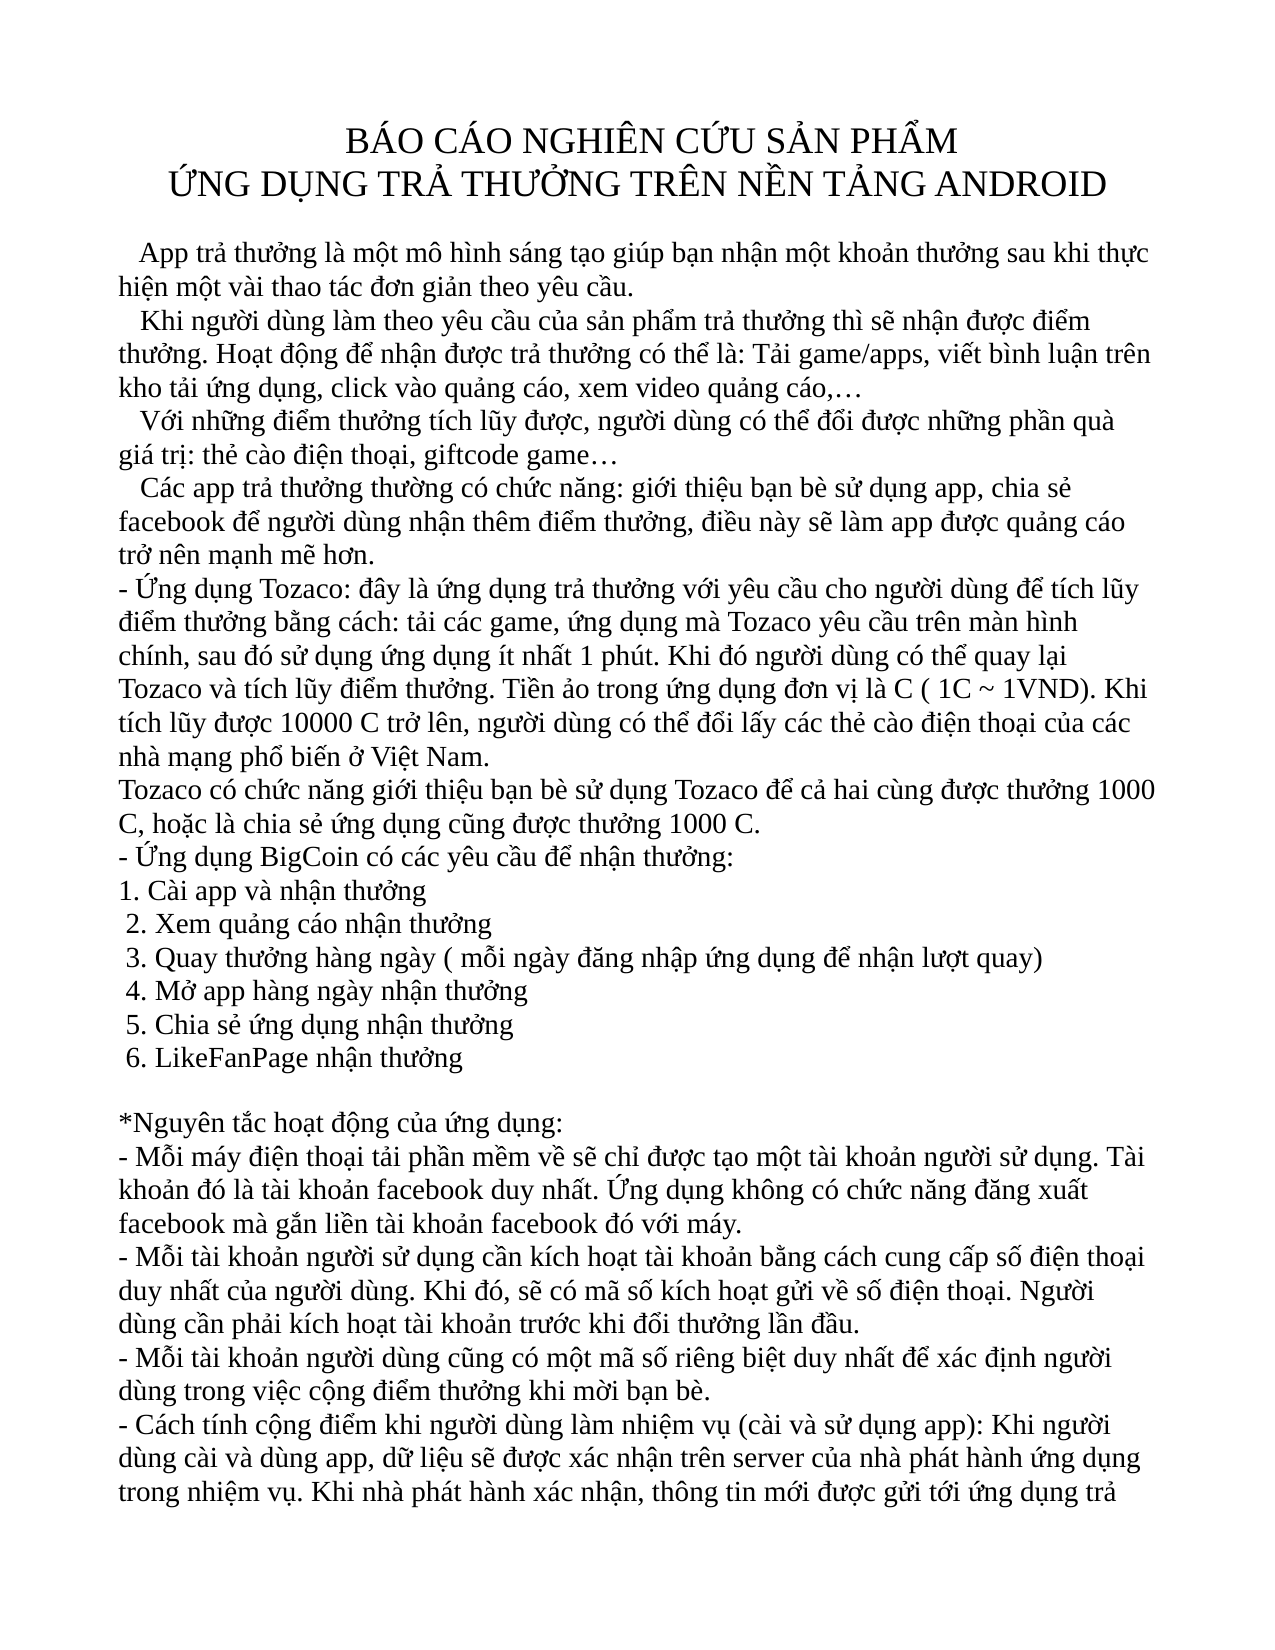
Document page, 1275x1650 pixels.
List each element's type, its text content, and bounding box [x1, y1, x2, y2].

text - Mỗi tài khoản người dùng cũng có một mã số riêng biệt duy nhất để xác định người dùng trong việc cộng điểm thưởng khi mời bạn bè. [118, 1340, 1157, 1407]
text - Ứng dụng BigCoin có các yêu cầu để nhận thưởng: [118, 839, 1157, 873]
text - Mỗi máy điện thoại tải phần mềm về sẽ chỉ được tạo một tài khoản người sử dụng. Tài khoản đó là tài khoản facebook duy nhất. Ứng dụng không có chức năng đăng xuất facebook mà gắn liền tài khoản facebook đó với máy. [118, 1139, 1157, 1239]
text Các app trả thưởng thường có chức năng: giới thiệu bạn bè sử dụng app, chia sẻ facebook để người dùng nhận thêm điểm thưởng, điều này sẽ làm app được quảng cáo trở nên mạnh mẽ hơn. [118, 470, 1157, 571]
text Với những điểm thưởng tích lũy được, người dùng có thể đổi được những phần quà giá trị: thẻ cào điện thoại, giftcode game… [118, 403, 1157, 470]
text Khi người dùng làm theo yêu cầu của sản phẩm trả thưởng thì sẽ nhận được điểm thưởng. Hoạt động để nhận được trả thưởng có thể là: Tải game/apps, viết bình luận trên kho tải ứng dụng, click vào quảng cáo, xem video quảng cáo,… [118, 303, 1157, 403]
text - Mỗi tài khoản người sử dụng cần kích hoạt tài khoản bằng cách cung cấp số điện thoại duy nhất của người dùng. Khi đó, sẽ có mã số kích hoạt gửi về số điện thoại. Người dùng cần phải kích hoạt tài khoản trước khi đổi thưởng lần đầu. [118, 1239, 1157, 1340]
text - Ứng dụng Tozaco: đây là ứng dụng trả thưởng với yêu cầu cho người dùng để tích lũy điểm thưởng bằng cách: tải các game, ứng dụng mà Tozaco yêu cầu trên màn hình chính, sau đó sử dụng ứng dụng ít nhất 1 phút. Khi đó người dùng có thể quay lại Tozaco và tích lũy điểm thưởng. Tiền ảo trong ứng dụng đơn vị là C ( 1C ~ 1VND). Khi tích lũy được 10000 C trở lên, người dùng có thể đổi lấy các thẻ cào điện thoại của các nhà mạng phổ biến ở Việt Nam. [118, 571, 1157, 772]
text *Nguyên tắc hoạt động của ứng dụng: [118, 1105, 1157, 1139]
text 1. Cài app và nhận thưởng 2. Xem quảng cáo nhận thưởng 3. Quay thưởng hàng ngày ( mỗi ngày đăng nhập ứng dụng để nhận lượt quay) 4. Mở app hàng ngày nhận thưởng 5. Chia sẻ ứng dụng nhận thưởng 6. LikeFanPage nhận thưởng [118, 873, 1157, 1074]
text Tozaco có chức năng giới thiệu bạn bè sử dụng Tozaco để cả hai cùng được thưởng 1000 C, hoặc là chia sẻ ứng dụng cũng được thưởng 1000 C. [118, 772, 1157, 839]
text ỨNG DỤNG TRẢ THƯỞNG TRÊN NỀN TẢNG ANDROID [118, 161, 1157, 204]
text - Cách tính cộng điểm khi người dùng làm nhiệm vụ (cài và sử dụng app): Khi người dùng cài và dùng app, dữ liệu sẽ được xác nhận trên server của nhà phát hành ứng dụng trong nhiệm vụ. Khi nhà phát hành xác nhận, thông tin mới được gửi tới ứng dụng trả [118, 1407, 1157, 1508]
text App trả thưởng là một mô hình sáng tạo giúp bạn nhận một khoản thưởng sau khi thực hiện một vài thao tác đơn giản theo yêu cầu. [118, 236, 1157, 303]
text BÁO CÁO NGHIÊN CỨU SẢN PHẨM [118, 118, 1157, 161]
